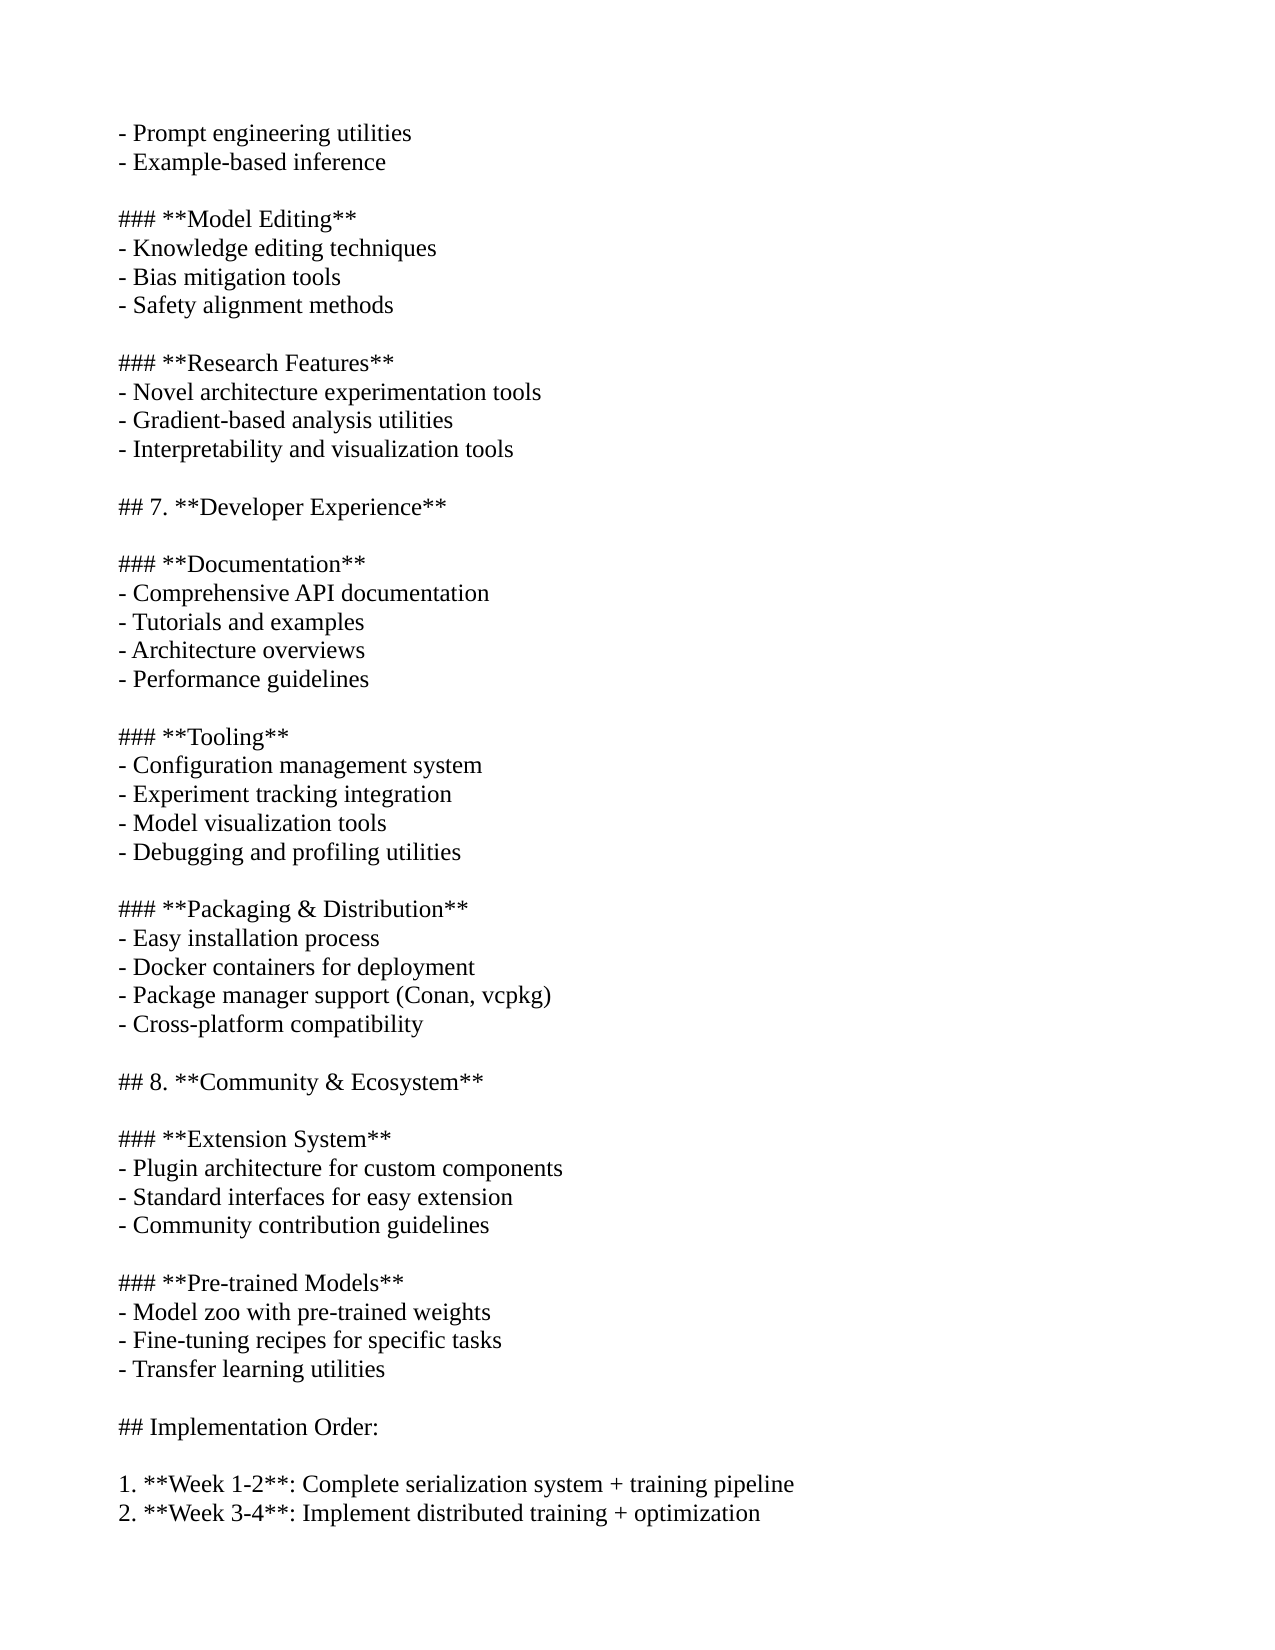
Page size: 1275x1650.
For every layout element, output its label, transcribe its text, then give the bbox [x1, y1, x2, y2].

text - Docker containers for deployment [118, 952, 1157, 981]
text ### **Extension System** [118, 1124, 1157, 1153]
text - Cross-platform compatibility [118, 1009, 1157, 1038]
text - Debugging and profiling utilities [118, 837, 1157, 866]
text - Tutorials and examples [118, 607, 1157, 636]
text - Bias mitigation tools [118, 262, 1157, 291]
text - Performance guidelines [118, 664, 1157, 693]
text - Package manager support (Conan, vcpkg) [118, 981, 1157, 1009]
text 1. **Week 1-2**: Complete serialization system + training pipeline [118, 1469, 1157, 1498]
text ### **Research Features** [118, 348, 1157, 377]
text - Architecture overviews [118, 636, 1157, 664]
text - Comprehensive API documentation [118, 578, 1157, 607]
text - Community contribution guidelines [118, 1211, 1157, 1239]
text ### **Tooling** [118, 722, 1157, 751]
text ## Implementation Order: [118, 1412, 1157, 1441]
text ### **Model Editing** [118, 204, 1157, 233]
text - Standard interfaces for easy extension [118, 1182, 1157, 1211]
text - Prompt engineering utilities [118, 118, 1157, 147]
text - Example-based inference [118, 147, 1157, 176]
text ### **Packaging & Distribution** [118, 894, 1157, 923]
text ### **Pre-trained Models** [118, 1268, 1157, 1297]
text - Model visualization tools [118, 808, 1157, 837]
text ## 8. **Community & Ecosystem** [118, 1067, 1157, 1096]
text - Experiment tracking integration [118, 779, 1157, 808]
text - Safety alignment methods [118, 291, 1157, 319]
text - Model zoo with pre-trained weights [118, 1297, 1157, 1326]
text - Gradient-based analysis utilities [118, 406, 1157, 434]
text - Transfer learning utilities [118, 1354, 1157, 1383]
text ## 7. **Developer Experience** [118, 492, 1157, 521]
text - Knowledge editing techniques [118, 233, 1157, 262]
text - Interpretability and visualization tools [118, 434, 1157, 463]
text - Configuration management system [118, 751, 1157, 779]
text ### **Documentation** [118, 549, 1157, 578]
text 2. **Week 3-4**: Implement distributed training + optimization [118, 1498, 1157, 1527]
text - Novel architecture experimentation tools [118, 377, 1157, 406]
text - Easy installation process [118, 923, 1157, 952]
text - Fine-tuning recipes for specific tasks [118, 1326, 1157, 1354]
text - Plugin architecture for custom components [118, 1153, 1157, 1182]
